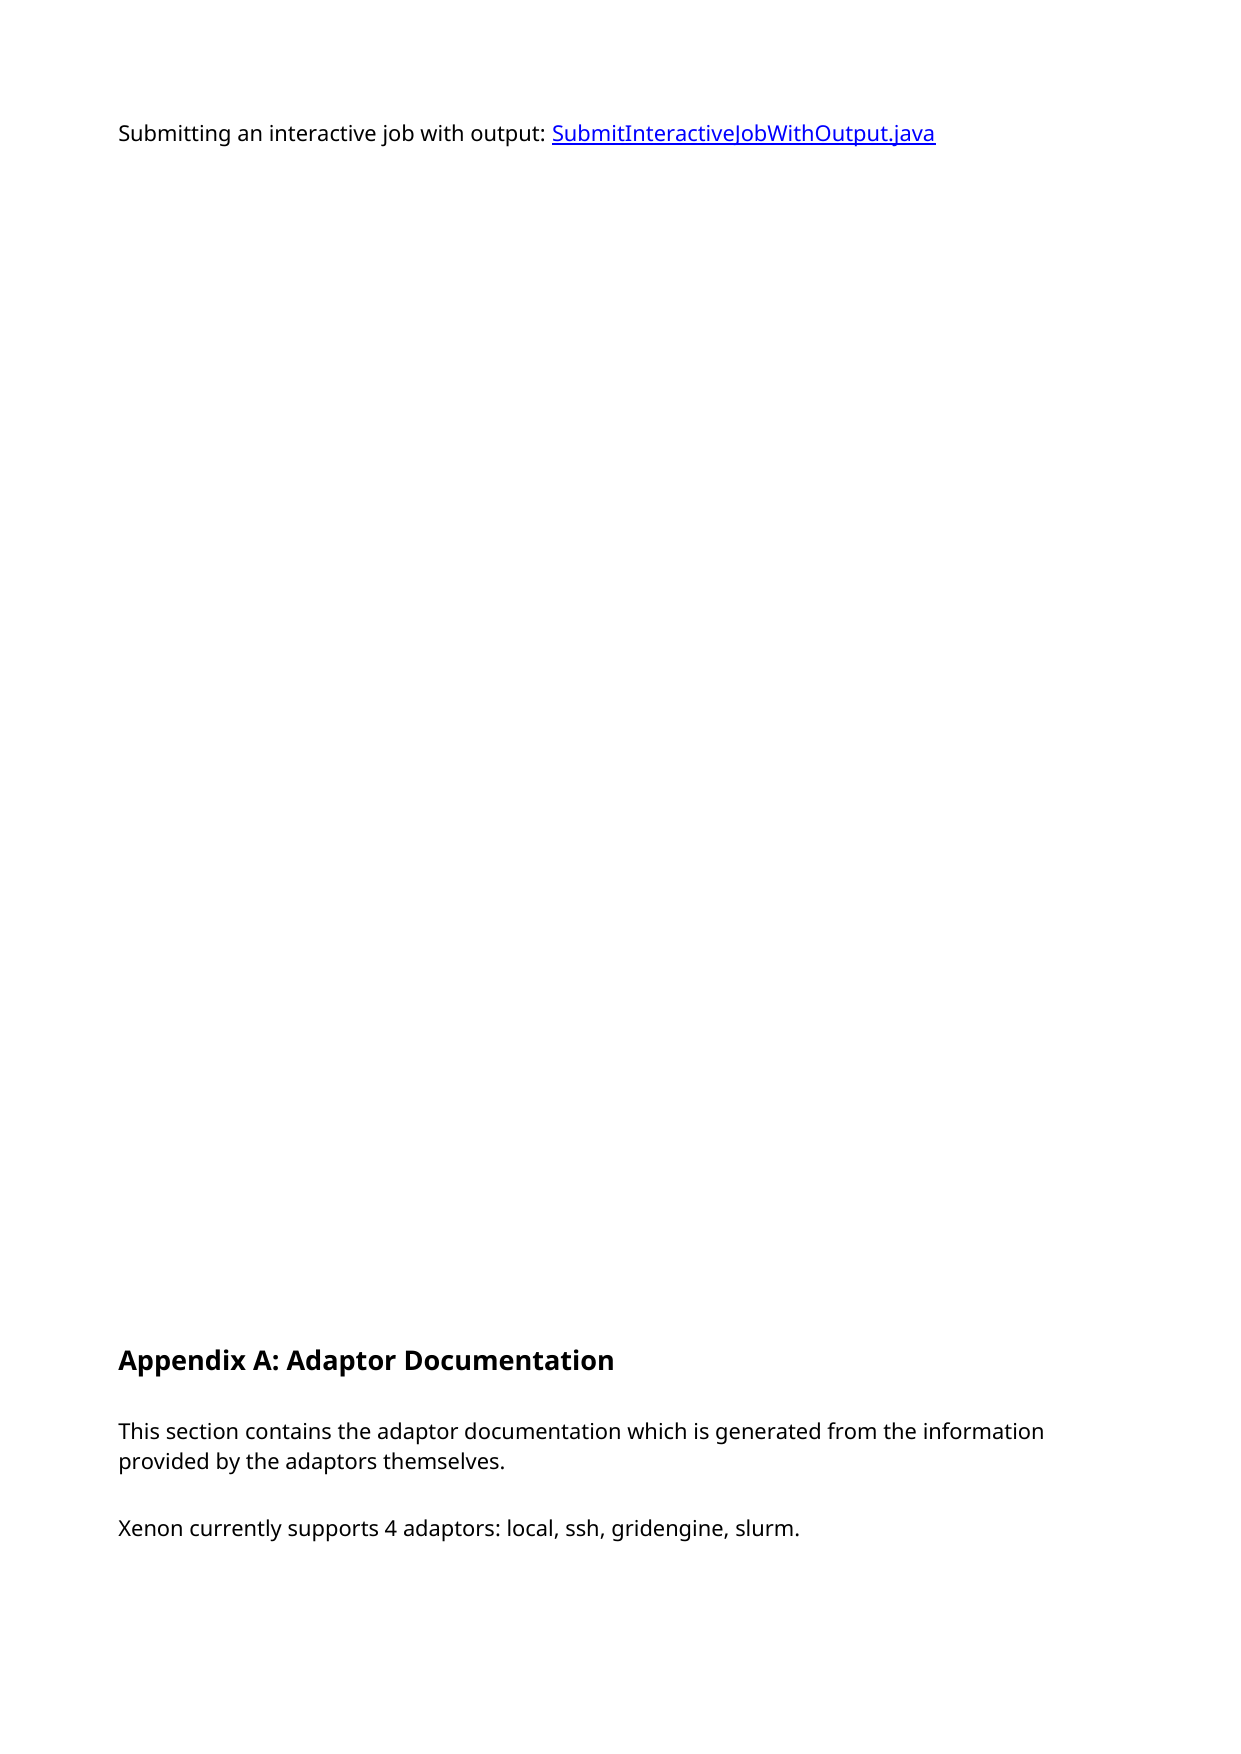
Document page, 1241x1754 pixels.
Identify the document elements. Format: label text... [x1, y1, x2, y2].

text Appendix A: Adaptor Documentation [118, 1342, 1122, 1379]
text Submitting an interactive job with output: SubmitInteractiveJobWithOutput.java [118, 118, 1122, 148]
text Xenon currently supports 4 adaptors: local, ssh, gridengine, slurm. [118, 1513, 1122, 1543]
text This section contains the adaptor documentation which is generated from the information provided by the adaptors themselves. [118, 1416, 1122, 1476]
